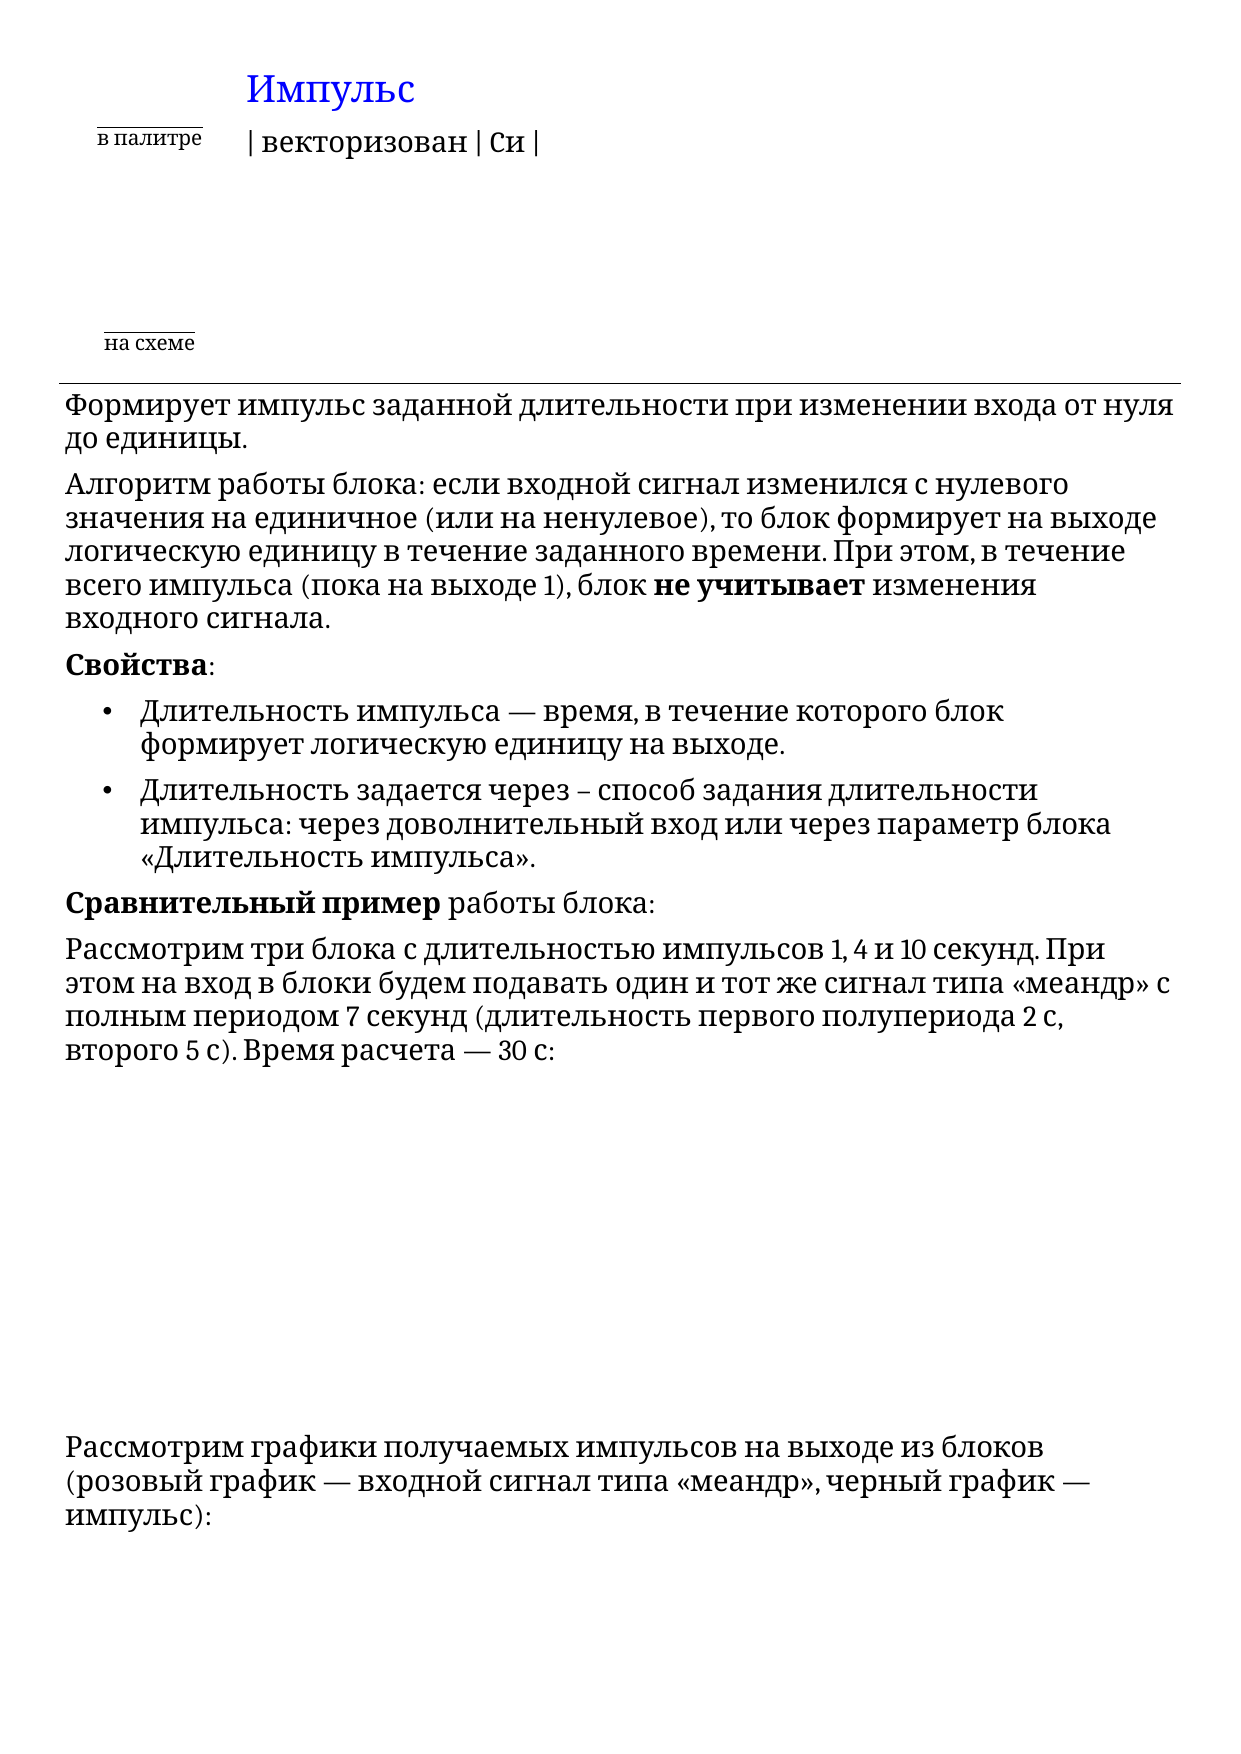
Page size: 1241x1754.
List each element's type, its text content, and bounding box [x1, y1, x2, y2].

table_cell Формирует импульс заданной длительности при изменении входа от нуля до единицы. Алгоритм работы блока: если входной сигнал изменился с нулевого значения на единичное (или на ненулевое), то блок формирует на выходе логическую единицу в течение заданного времени. При этом, в течение всего импульса (пока на выходе 1), блок не учитывает изменения входного сигнала. Свойства: Длительность импульса — время, в течение которого блок формирует логическую единицу на выходе. Длительность задается через – способ задания длительности импульса: через доволнительный вход или через параметр блока «Длительность импульса». Сравнительный пример работы блока: Рассмотрим три блока с длительностью импульсов 1, 4 и 10 секунд. При этом на вход в блоки будем подавать один и тот же сигнал типа «меандр» с полным периодом 7 секунд (длительность первого полупериода 2 с, второго 5 с). Время расчета — 30 с: Рассмотрим графики получаемых импульсов на выходе из блоков (розовый график — входной сигнал типа «меандр», черный график — импульс): [59, 384, 1181, 1550]
table_cell на схеме [59, 326, 240, 383]
table_cell [240, 326, 1181, 383]
table_cell [59, 178, 240, 326]
table_cell | векторизован | Cи | [240, 121, 1181, 178]
table_header Импульс [240, 59, 1181, 121]
table_cell [240, 178, 1181, 326]
table_cell в палитре [59, 121, 240, 178]
table_header [59, 59, 240, 121]
